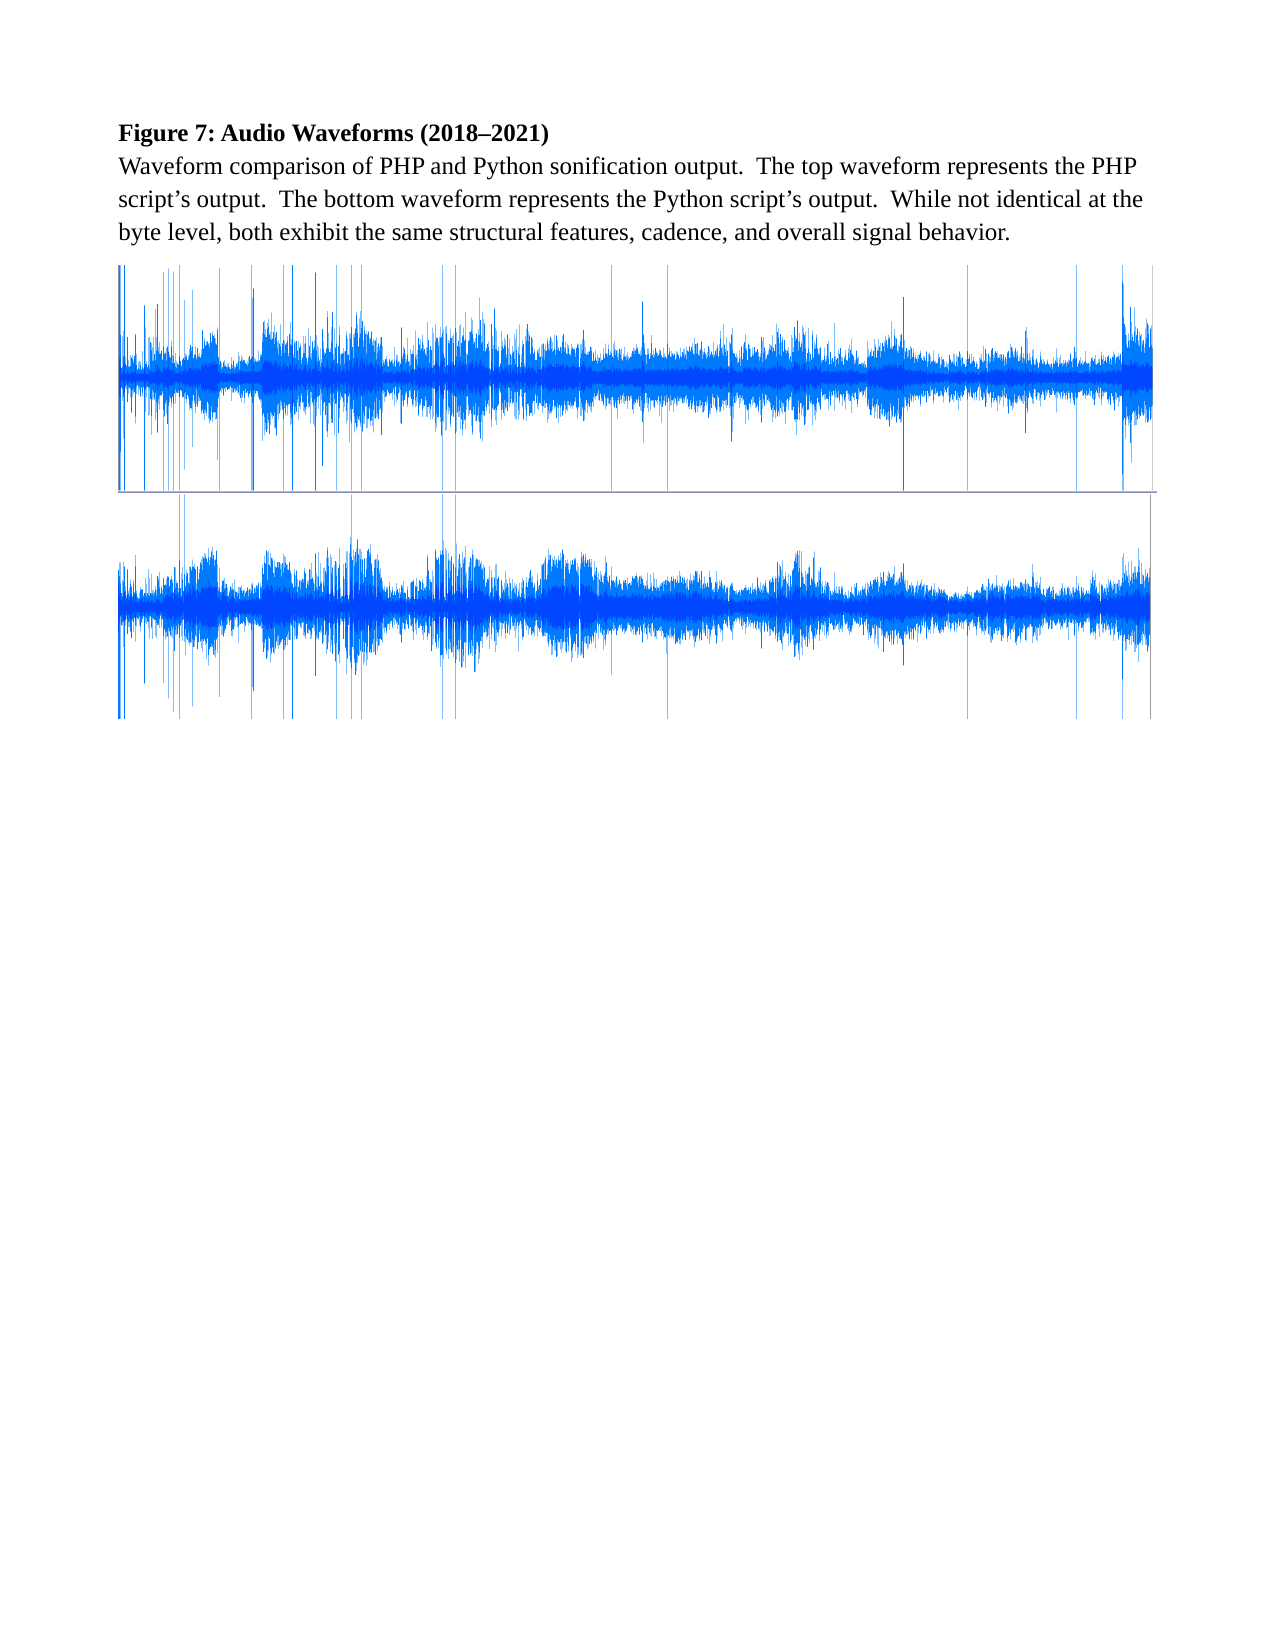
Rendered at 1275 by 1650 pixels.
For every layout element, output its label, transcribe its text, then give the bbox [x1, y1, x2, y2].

text Figure 7: Audio Waveforms (2018–2021) Waveform comparison of PHP and Python sonification output. The top waveform represents the PHP script’s output. The bottom waveform represents the Python script’s output. While not identical at the byte level, both exhibit the same structural features, cadence, and overall signal behavior. [118, 118, 1157, 246]
picture [118, 264, 1157, 719]
